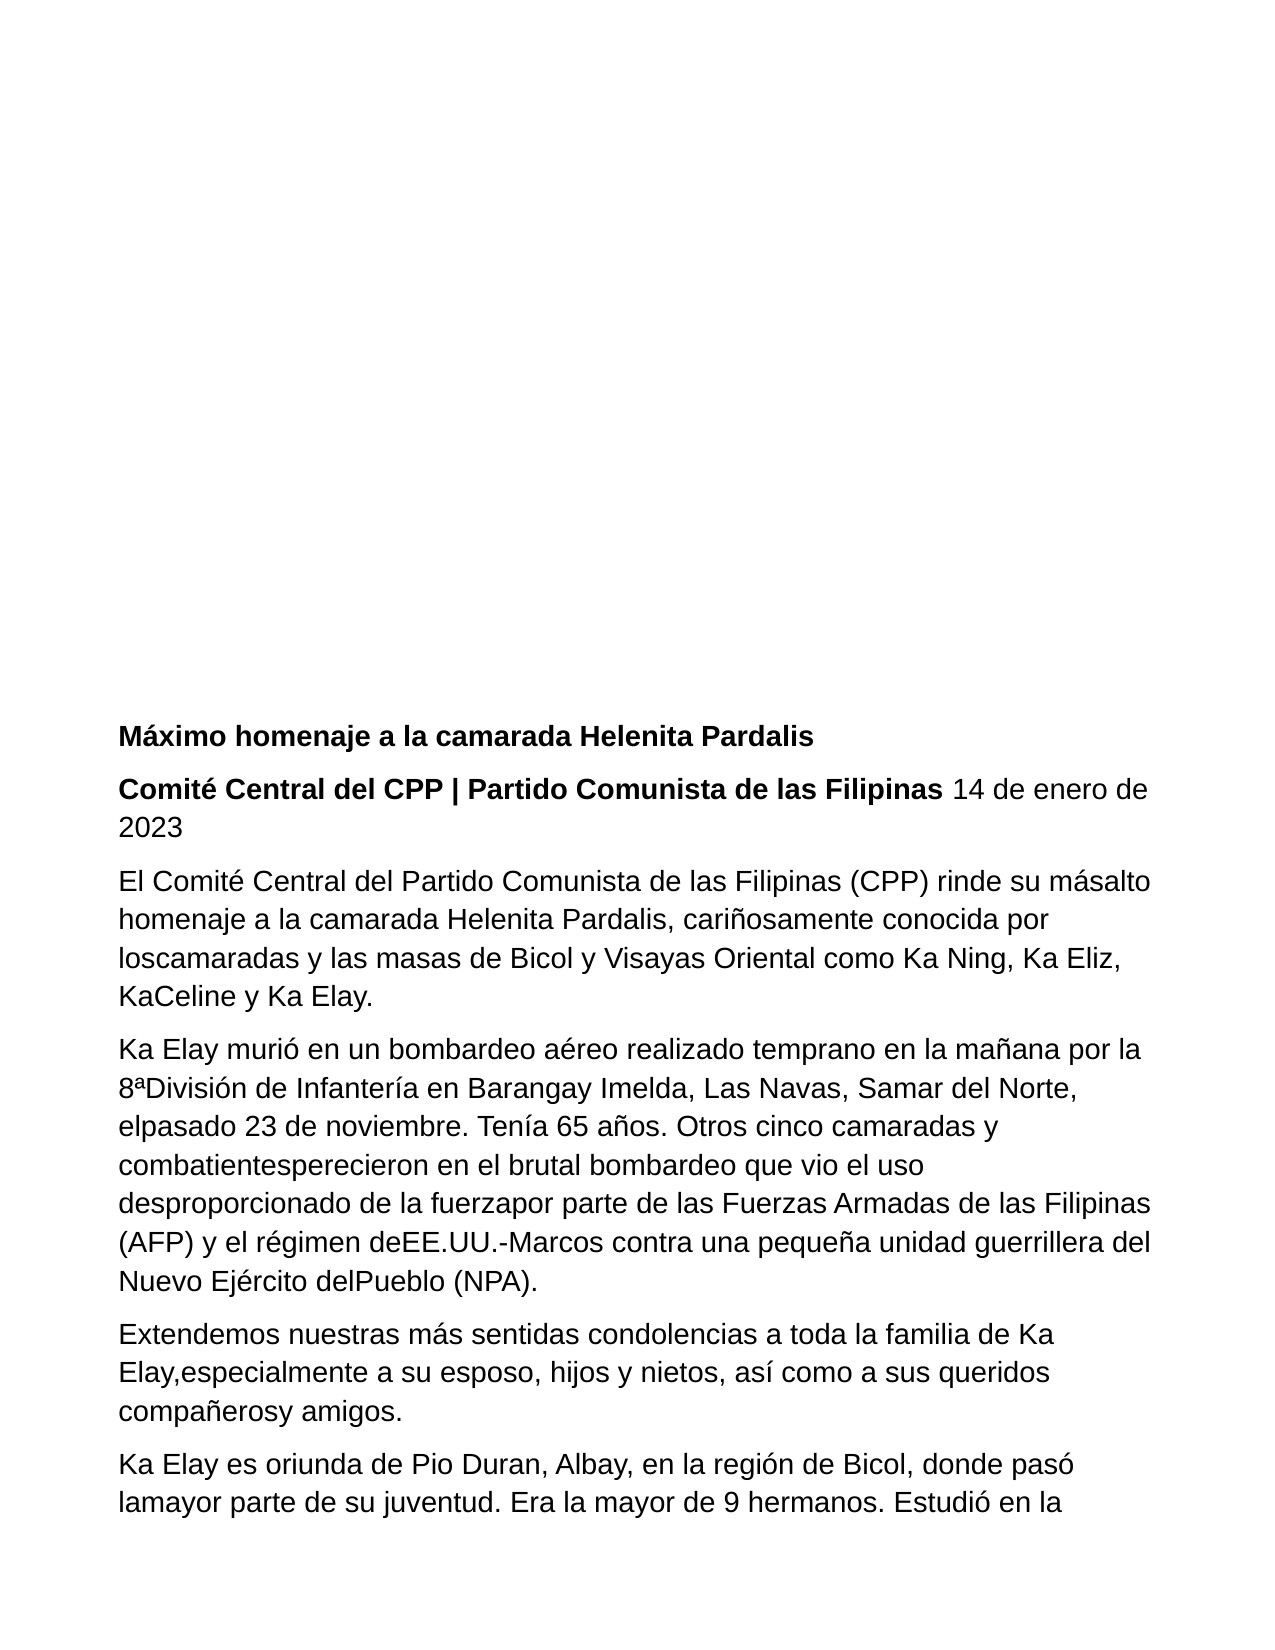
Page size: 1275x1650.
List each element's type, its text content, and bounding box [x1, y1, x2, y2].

text El Comité Central del Partido Comunista de las Filipinas (CPP) rinde su másalto homenaje a la camarada Helenita Pardalis, cariñosamente conocida por loscamaradas y las masas de Bicol y Visayas Oriental como Ka Ning, Ka Eliz, KaCeline y Ka Elay. [118, 864, 1157, 1013]
text Extendemos nuestras más sentidas condolencias a toda la familia de Ka Elay,especialmente a su esposo, hijos y nietos, así como a sus queridos compañerosy amigos. [118, 1317, 1157, 1427]
text Ka Elay es oriunda de Pio Duran, Albay, en la región de Bicol, donde pasó lamayor parte de su juventud. Era la mayor de 9 hermanos. Estudió en la [118, 1447, 1157, 1519]
text Comité Central del CPP | Partido Comunista de las Filipinas 14 de enero de 2023 [118, 772, 1157, 844]
text Ka Elay murió en un bombardeo aéreo realizado temprano en la mañana por la 8ªDivisión de Infantería en Barangay Imelda, Las Navas, Samar del Norte, elpasado 23 de noviembre. Tenía 65 años. Otros cinco camaradas y combatientesperecieron en el brutal bombardeo que vio el uso desproporcionado de la fuerzapor parte de las Fuerzas Armadas de las Filipinas (AFP) y el régimen deEE.UU.-Marcos contra una pequeña unidad guerrillera del Nuevo Ejército delPueblo (NPA). [118, 1032, 1157, 1297]
text Máximo homenaje a la camarada Helenita Pardalis [118, 719, 1157, 752]
